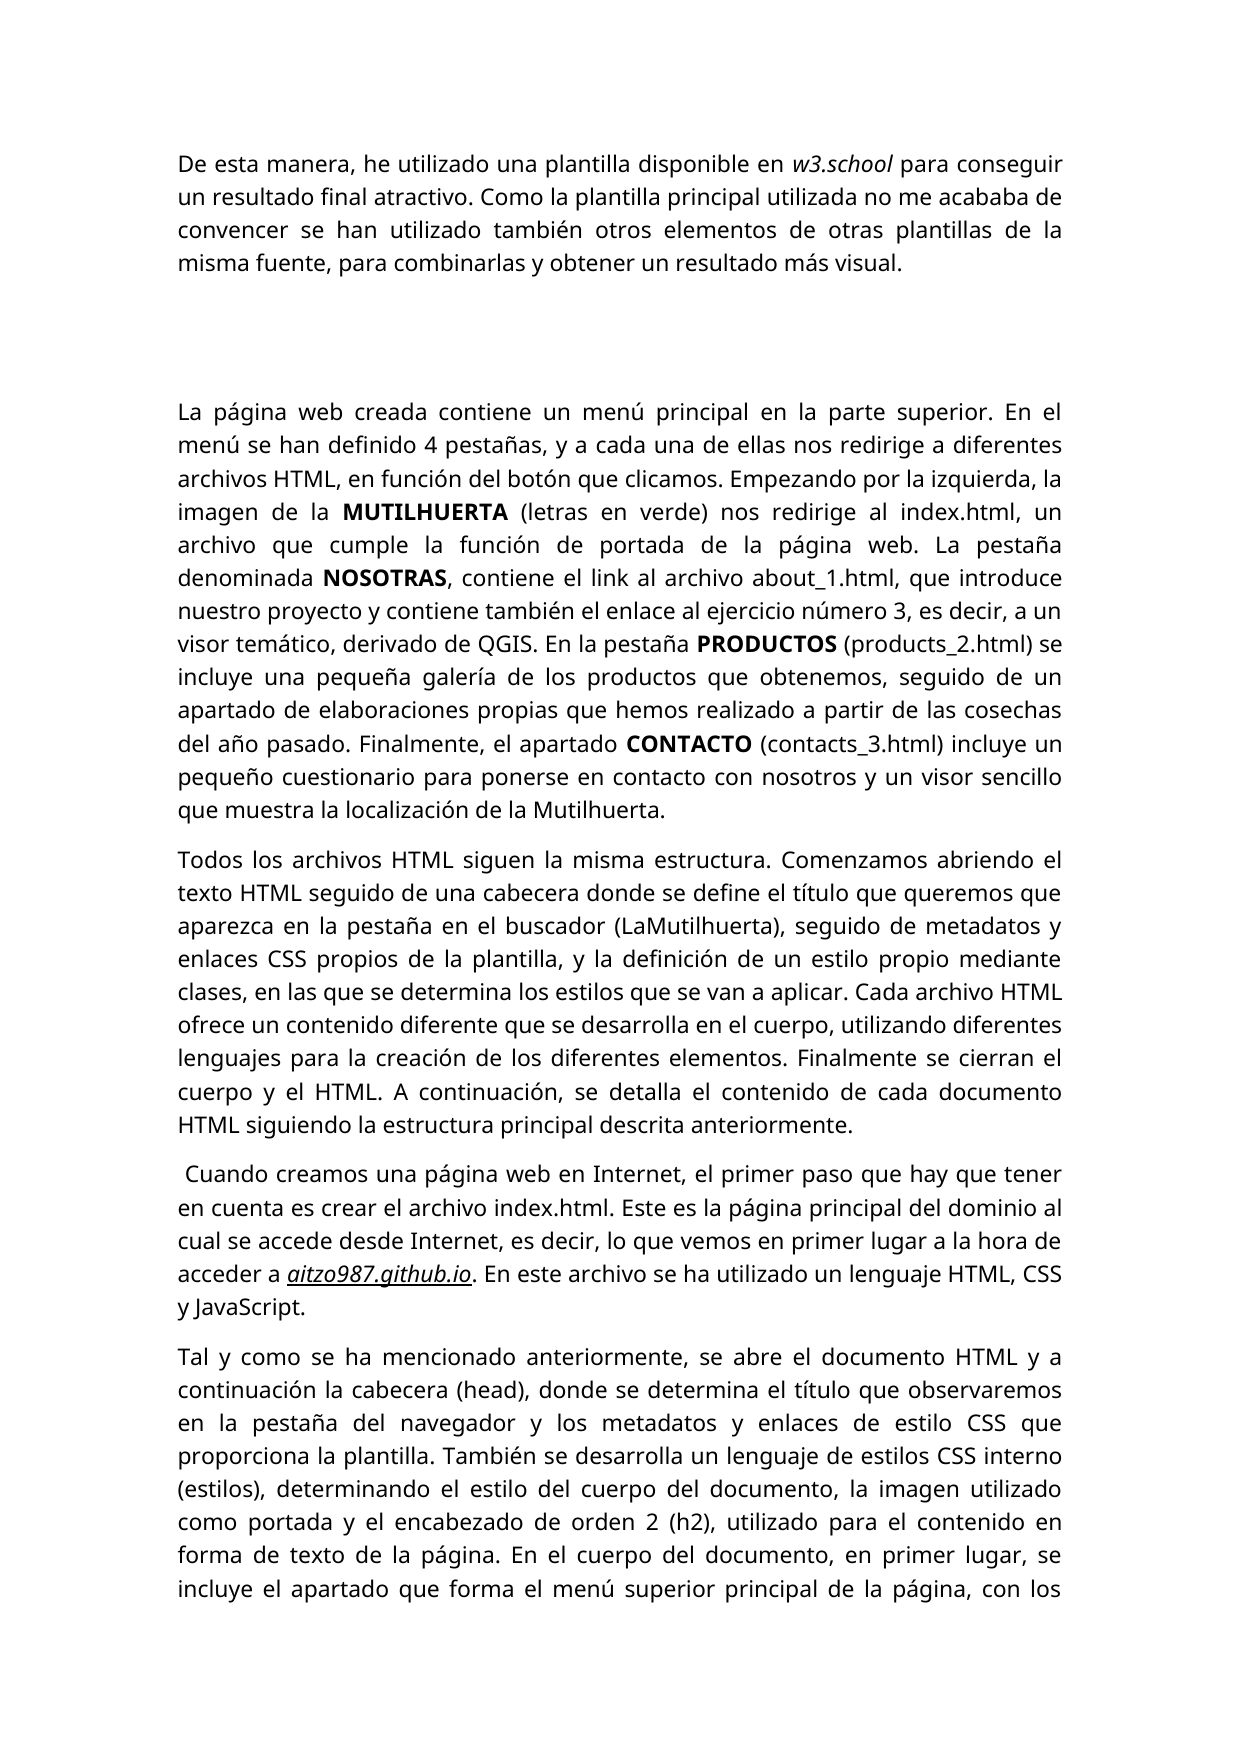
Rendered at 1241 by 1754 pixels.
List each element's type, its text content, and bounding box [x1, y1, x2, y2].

text Cuando creamos una página web en Internet, el primer paso que hay que tener en cuenta es crear el archivo index.html. Este es la página principal del dominio al cual se accede desde Internet, es decir, lo que vemos en primer lugar a la hora de acceder a aitzo987.github.io. En este archivo se ha utilizado un lenguaje HTML, CSS y JavaScript. [177, 1158, 1063, 1322]
text Todos los archivos HTML siguen la misma estructura. Comenzamos abriendo el texto HTML seguido de una cabecera donde se define el título que queremos que aparezca en la pestaña en el buscador (LaMutilhuerta), seguido de metadatos y enlaces CSS propios de la plantilla, y la definición de un estilo propio mediante clases, en las que se determina los estilos que se van a aplicar. Cada archivo HTML ofrece un contenido diferente que se desarrolla en el cuerpo, utilizando diferentes lenguajes para la creación de los diferentes elementos. Finalmente se cierran el cuerpo y el HTML. A continuación, se detalla el contenido de cada documento HTML siguiendo la estructura principal descrita anteriormente. [177, 844, 1063, 1140]
text Tal y como se ha mencionado anteriormente, se abre el documento HTML y a continuación la cabecera (head), donde se determina el título que observaremos en la pestaña del navegador y los metadatos y enlaces de estilo CSS que proporciona la plantilla. También se desarrolla un lenguaje de estilos CSS interno (estilos), determinando el estilo del cuerpo del documento, la imagen utilizado como portada y el encabezado de orden 2 (h2), utilizado para el contenido en forma de texto de la página. En el cuerpo del documento, en primer lugar, se incluye el apartado que forma el menú superior principal de la página, con los [177, 1341, 1063, 1604]
text De esta manera, he utilizado una plantilla disponible en w3.school para conseguir un resultado final atractivo. Como la plantilla principal utilizada no me acababa de convencer se han utilizado también otros elementos de otras plantillas de la misma fuente, para combinarlas y obtener un resultado más visual. [177, 148, 1063, 278]
text La página web creada contiene un menú principal en la parte superior. En el menú se han definido 4 pestañas, y a cada una de ellas nos redirige a diferentes archivos HTML, en función del botón que clicamos. Empezando por la izquierda, la imagen de la MUTILHUERTA (letras en verde) nos redirige al index.html, un archivo que cumple la función de portada de la página web. La pestaña denominada NOSOTRAS, contiene el link al archivo about_1.html, que introduce nuestro proyecto y contiene también el enlace al ejercicio número 3, es decir, a un visor temático, derivado de QGIS. En la pestaña PRODUCTOS (products_2.html) se incluye una pequeña galería de los productos que obtenemos, seguido de un apartado de elaboraciones propias que hemos realizado a partir de las cosechas del año pasado. Finalmente, el apartado CONTACTO (contacts_3.html) incluye un pequeño cuestionario para ponerse en contacto con nosotros y un visor sencillo que muestra la localización de la Mutilhuerta. [177, 396, 1063, 825]
